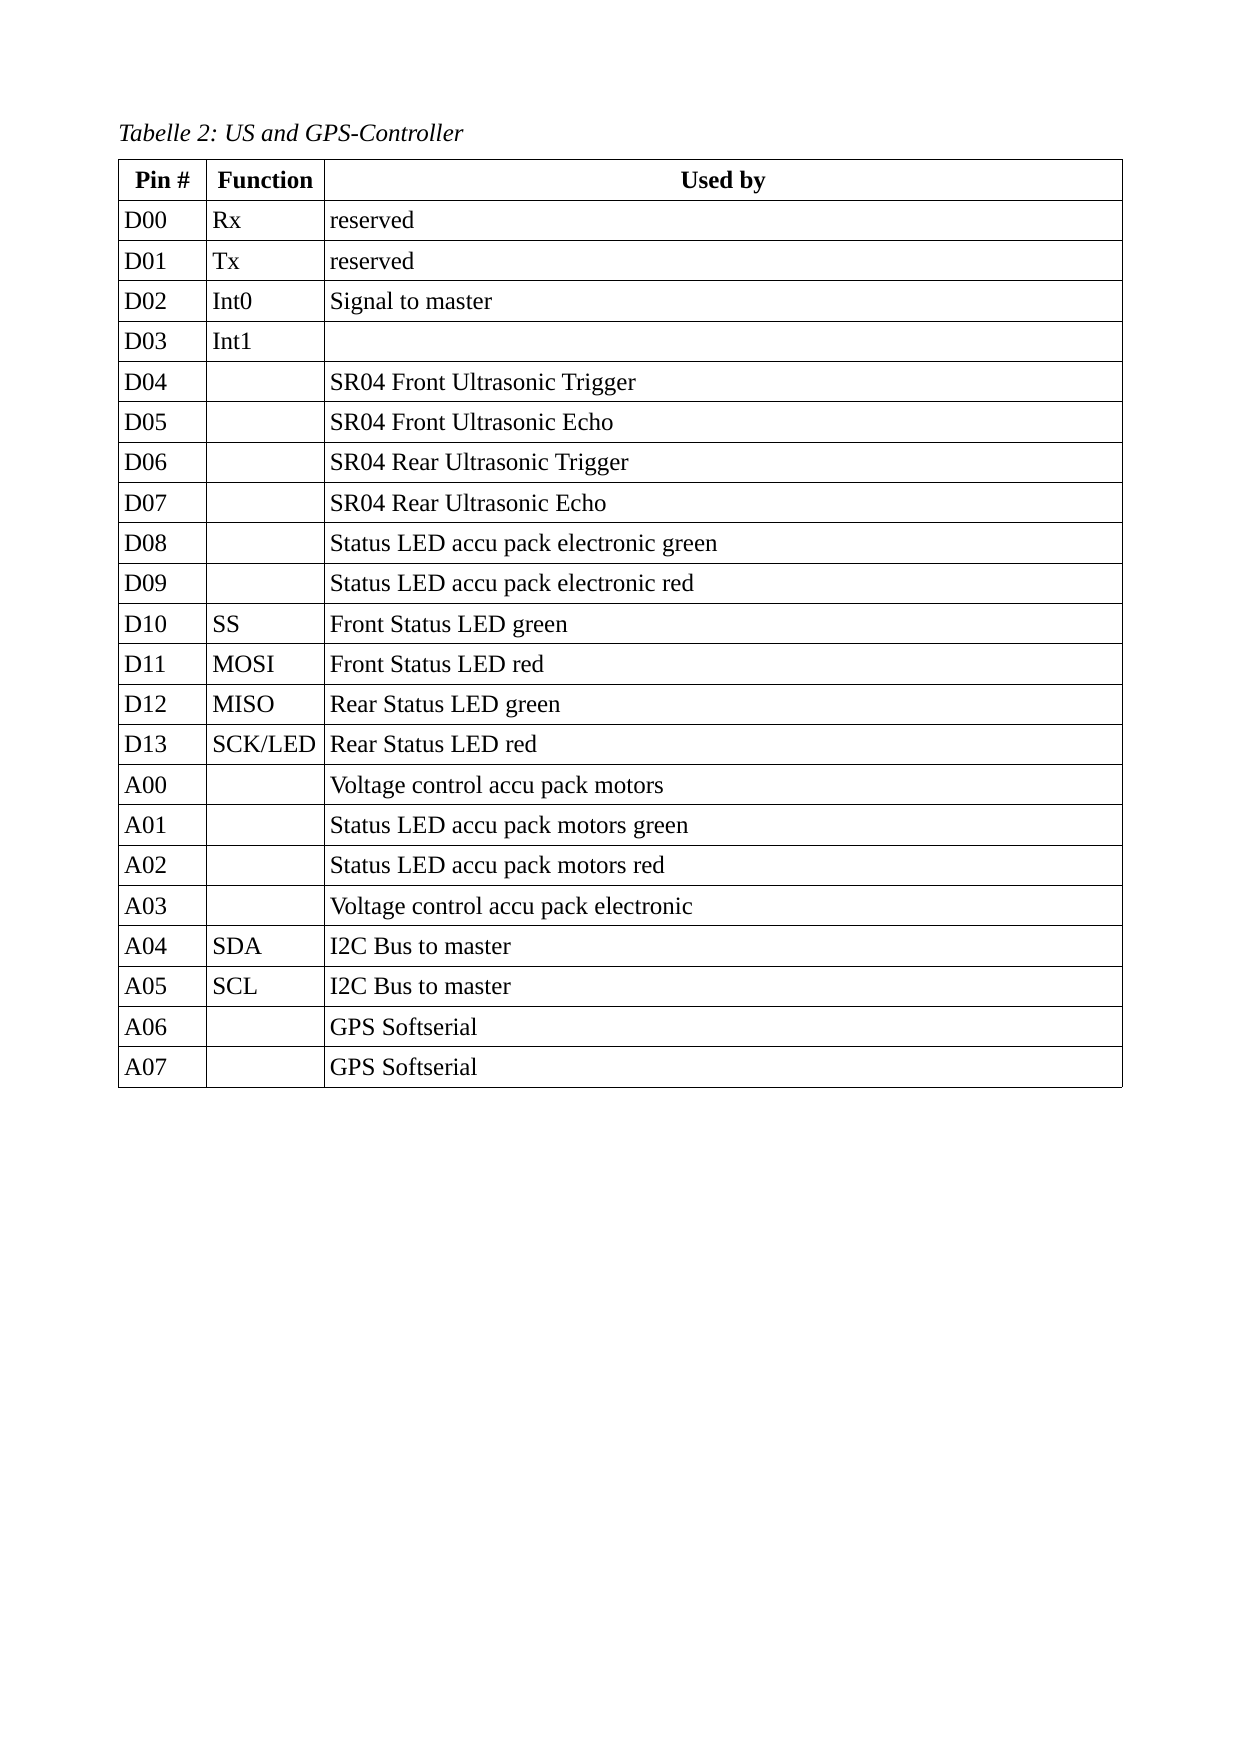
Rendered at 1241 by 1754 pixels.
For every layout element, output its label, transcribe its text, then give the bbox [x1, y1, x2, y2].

table_cell Status LED accu pack motors red [325, 846, 1122, 885]
table_cell A05 [119, 967, 206, 1006]
table_cell A02 [119, 846, 206, 885]
table_cell A03 [119, 886, 206, 925]
table_cell D08 [119, 523, 206, 562]
table_cell SS [207, 604, 324, 643]
table_cell [207, 846, 324, 885]
table_cell A04 [119, 926, 206, 966]
table_cell Front Status LED red [325, 644, 1122, 683]
table_cell [207, 362, 324, 401]
table_cell GPS Softserial [325, 1007, 1122, 1046]
table_cell [207, 805, 324, 845]
table_cell SR04 Rear Ultrasonic Trigger [325, 443, 1122, 482]
table_cell A01 [119, 805, 206, 845]
table_cell Status LED accu pack electronic red [325, 564, 1122, 603]
table_cell D05 [119, 402, 206, 442]
table_cell [207, 483, 324, 522]
table_cell MOSI [207, 644, 324, 683]
table_cell Voltage control accu pack electronic [325, 886, 1122, 925]
table_cell I2C Bus to master [325, 967, 1122, 1006]
table_cell Front Status LED green [325, 604, 1122, 643]
table_header Function [207, 160, 324, 200]
table_cell D12 [119, 685, 206, 724]
table_cell Rear Status LED green [325, 685, 1122, 724]
table_cell D00 [119, 201, 206, 240]
table_cell [207, 886, 324, 925]
table_cell [207, 443, 324, 482]
table_cell [207, 1047, 324, 1087]
table_cell Int0 [207, 281, 324, 321]
table_cell D03 [119, 322, 206, 361]
table_cell A00 [119, 765, 206, 804]
table_cell D06 [119, 443, 206, 482]
table_cell [207, 564, 324, 603]
table_cell reserved [325, 201, 1122, 240]
table_cell MISO [207, 685, 324, 724]
table_cell D07 [119, 483, 206, 522]
table_cell [207, 523, 324, 562]
table_cell A06 [119, 1007, 206, 1046]
table_cell Int1 [207, 322, 324, 361]
table_cell D10 [119, 604, 206, 643]
table_cell [207, 402, 324, 442]
table_cell [207, 765, 324, 804]
table_cell D11 [119, 644, 206, 683]
table_cell GPS Softserial [325, 1047, 1122, 1087]
table_cell SCK/LED [207, 725, 324, 764]
table_cell Voltage control accu pack motors [325, 765, 1122, 804]
table_header Pin # [119, 160, 206, 200]
table_cell reserved [325, 241, 1122, 280]
table_cell Rear Status LED red [325, 725, 1122, 764]
table_cell Signal to master [325, 281, 1122, 321]
table_cell Status LED accu pack electronic green [325, 523, 1122, 562]
table_cell D09 [119, 564, 206, 603]
table_cell D01 [119, 241, 206, 280]
table_cell D13 [119, 725, 206, 764]
table_cell SDA [207, 926, 324, 966]
table_cell SR04 Front Ultrasonic Trigger [325, 362, 1122, 401]
table_cell D02 [119, 281, 206, 321]
table_cell SR04 Rear Ultrasonic Echo [325, 483, 1122, 522]
table_cell A07 [119, 1047, 206, 1087]
table_header Used by [325, 160, 1122, 200]
table_cell Rx [207, 201, 324, 240]
table_cell I2C Bus to master [325, 926, 1122, 966]
table_cell D04 [119, 362, 206, 401]
table_cell [207, 1007, 324, 1046]
table_cell Status LED accu pack motors green [325, 805, 1122, 845]
table_cell Tx [207, 241, 324, 280]
table_cell SCL [207, 967, 324, 1006]
text Tabelle 2: US and GPS-Controller [118, 118, 1122, 147]
table_cell SR04 Front Ultrasonic Echo [325, 402, 1122, 442]
table_cell [325, 322, 1122, 361]
